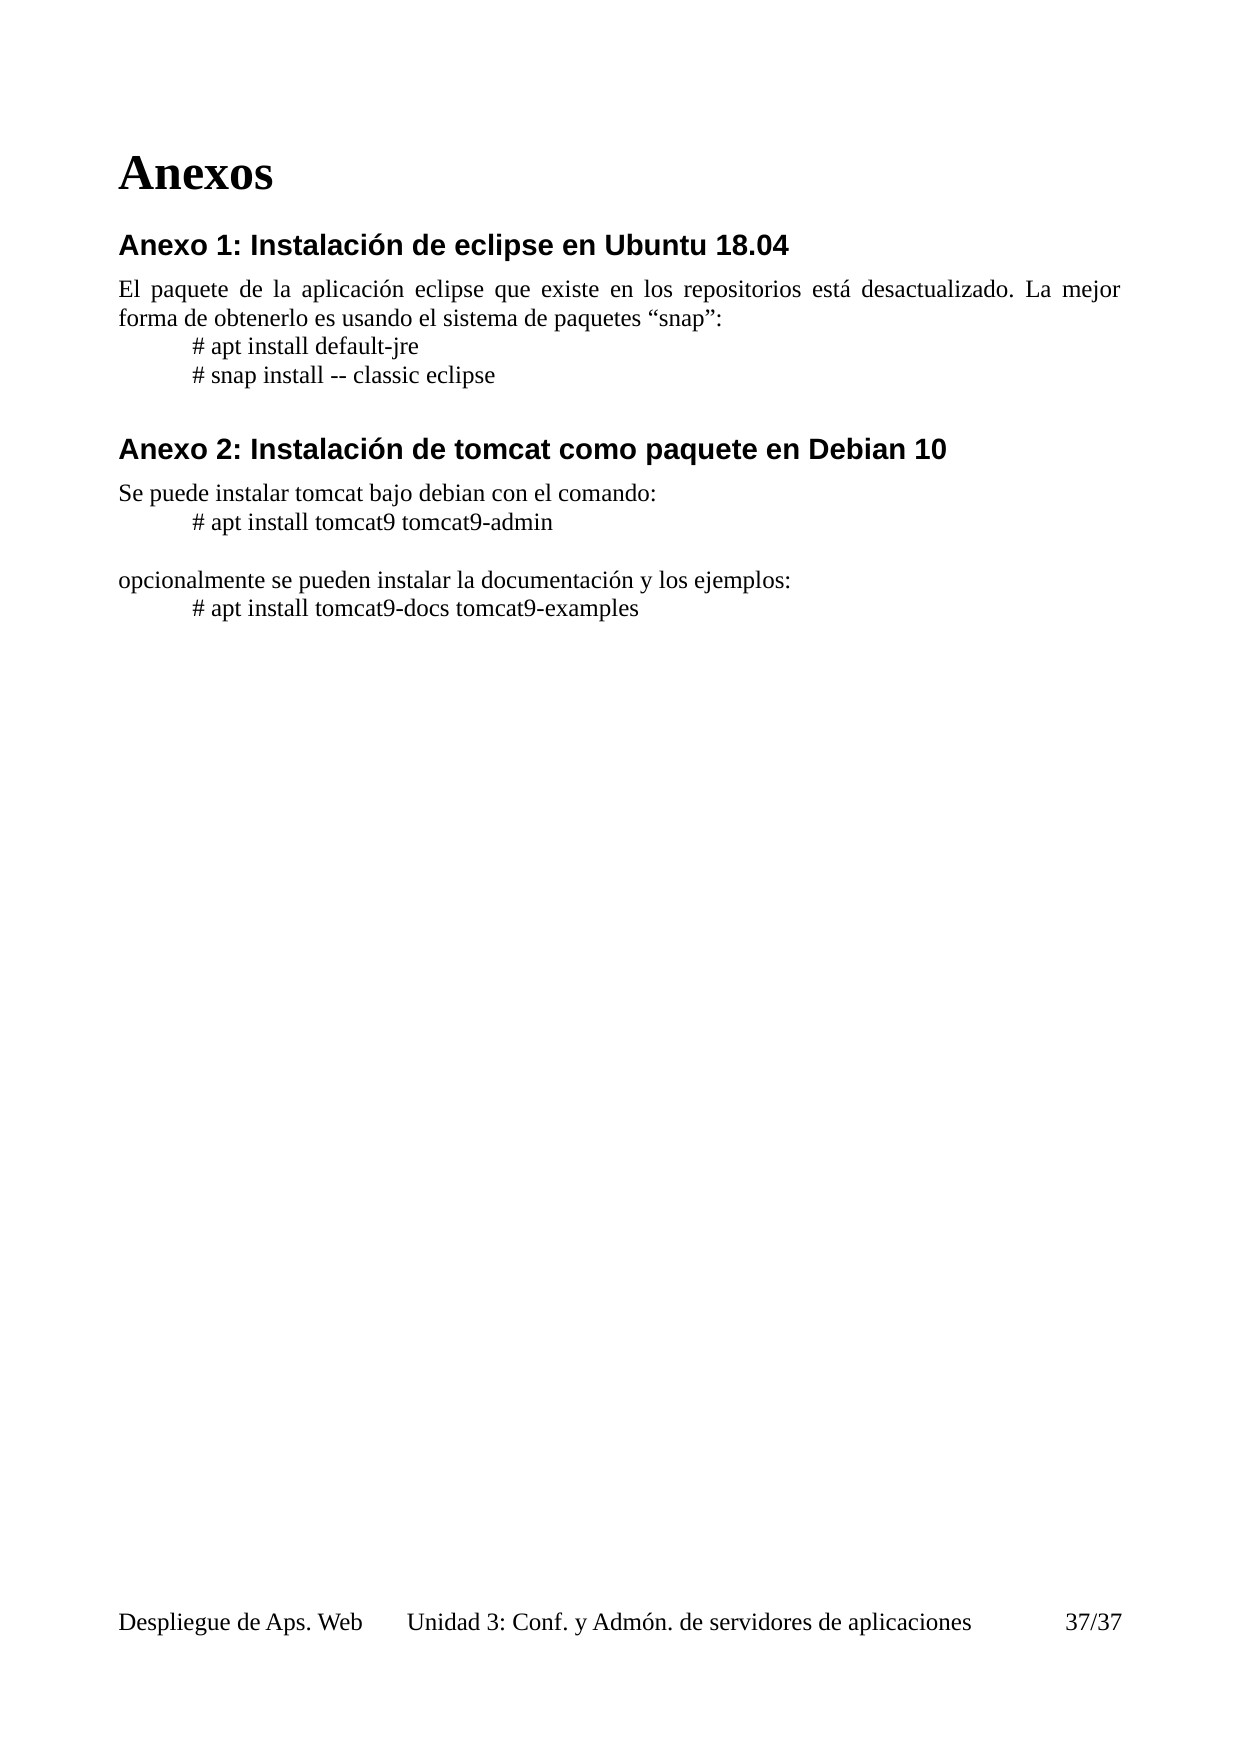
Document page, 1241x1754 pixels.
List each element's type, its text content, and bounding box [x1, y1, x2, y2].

text El paquete de la aplicación eclipse que existe en los repositorios está desactualizado. La mejor forma de obtenerlo es usando el sistema de paquetes “snap”: [118, 274, 1122, 331]
text Se puede instalar tomcat bajo debian con el comando: [118, 478, 1122, 507]
subtitle Anexos [118, 143, 1122, 201]
subtitle Anexo 1: Instalación de eclipse en Ubuntu 18.04 [118, 228, 1122, 261]
subtitle Anexo 2: Instalación de tomcat como paquete en Debian 10 [118, 432, 1122, 466]
text # apt install tomcat9 tomcat9-admin [118, 507, 1122, 536]
text # apt install default-jre [118, 331, 1122, 360]
text opcionalmente se pueden instalar la documentación y los ejemplos: [118, 565, 1122, 593]
text # snap install -- classic eclipse [118, 360, 1122, 389]
text # apt install tomcat9-docs tomcat9-examples [118, 593, 1122, 622]
